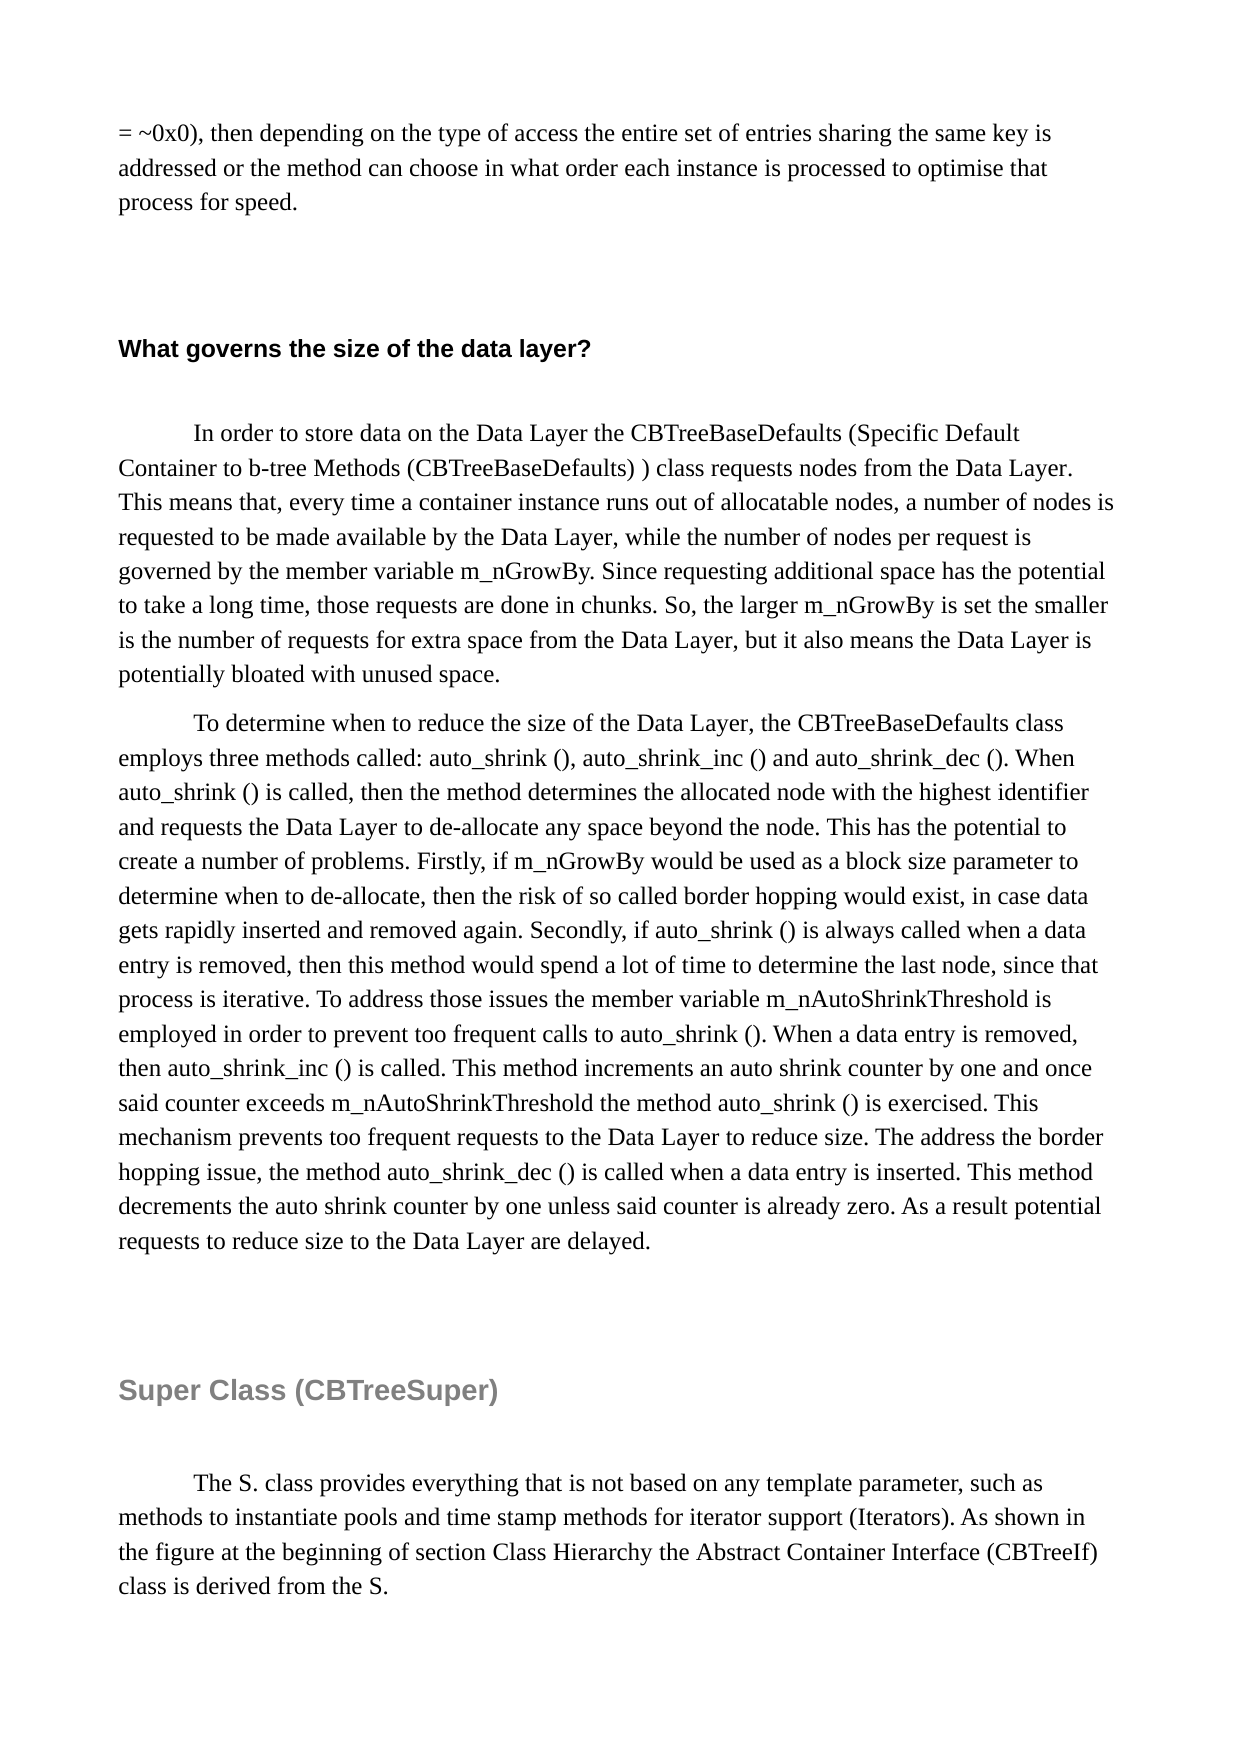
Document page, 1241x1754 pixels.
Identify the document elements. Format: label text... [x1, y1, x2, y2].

subtitle Super Class (CBTreeSuper) [118, 1373, 1122, 1406]
subtitle What governs the size of the data layer? [118, 334, 1122, 363]
text The S. class provides everything that is not based on any template parameter, such as methods to instantiate pools and time stamp methods for iterator support (Iterators). As shown in the figure at the beginning of section Class Hierarchy the Abstract Container Interface (CBTreeIf) class is derived from the S. [118, 1468, 1122, 1600]
text = ~0x0), then depending on the type of access the entire set of entries sharing the same key is addressed or the method can choose in what order each instance is processed to optimise that process for speed. [118, 118, 1122, 216]
text To determine when to reduce the size of the Data Layer, the CBTreeBaseDefaults class employs three methods called: auto_shrink (), auto_shrink_inc () and auto_shrink_dec (). When auto_shrink () is called, then the method determines the allocated node with the highest identifier and requests the Data Layer to de-allocate any space beyond the node. This has the potential to create a number of problems. Firstly, if m_nGrowBy would be used as a block size parameter to determine when to de-allocate, then the risk of so called border hopping would exist, in case data gets rapidly inserted and removed again. Secondly, if auto_shrink () is always called when a data entry is removed, then this method would spend a lot of time to determine the last node, since that process is iterative. To address those issues the member variable m_nAutoShrinkThreshold is employed in order to prevent too frequent calls to auto_shrink (). When a data entry is removed, then auto_shrink_inc () is called. This method increments an auto shrink counter by one and once said counter exceeds m_nAutoShrinkThreshold the method auto_shrink () is exercised. This mechanism prevents too frequent requests to the Data Layer to reduce size. The address the border hopping issue, the method auto_shrink_dec () is called when a data entry is inserted. This method decrements the auto shrink counter by one unless said counter is already zero. As a result potential requests to reduce size to the Data Layer are delayed. [118, 708, 1122, 1254]
text In order to store data on the Data Layer the CBTreeBaseDefaults (Specific Default Container to b-tree Methods (CBTreeBaseDefaults) ) class requests nodes from the Data Layer. This means that, every time a container instance runs out of allocatable nodes, a number of nodes is requested to be made available by the Data Layer, while the number of nodes per request is governed by the member variable m_nGrowBy. Since requesting additional space has the potential to take a long time, those requests are done in chunks. So, the larger m_nGrowBy is set the smaller is the number of requests for extra space from the Data Layer, but it also means the Data Layer is potentially bloated with unused space. [118, 418, 1122, 688]
